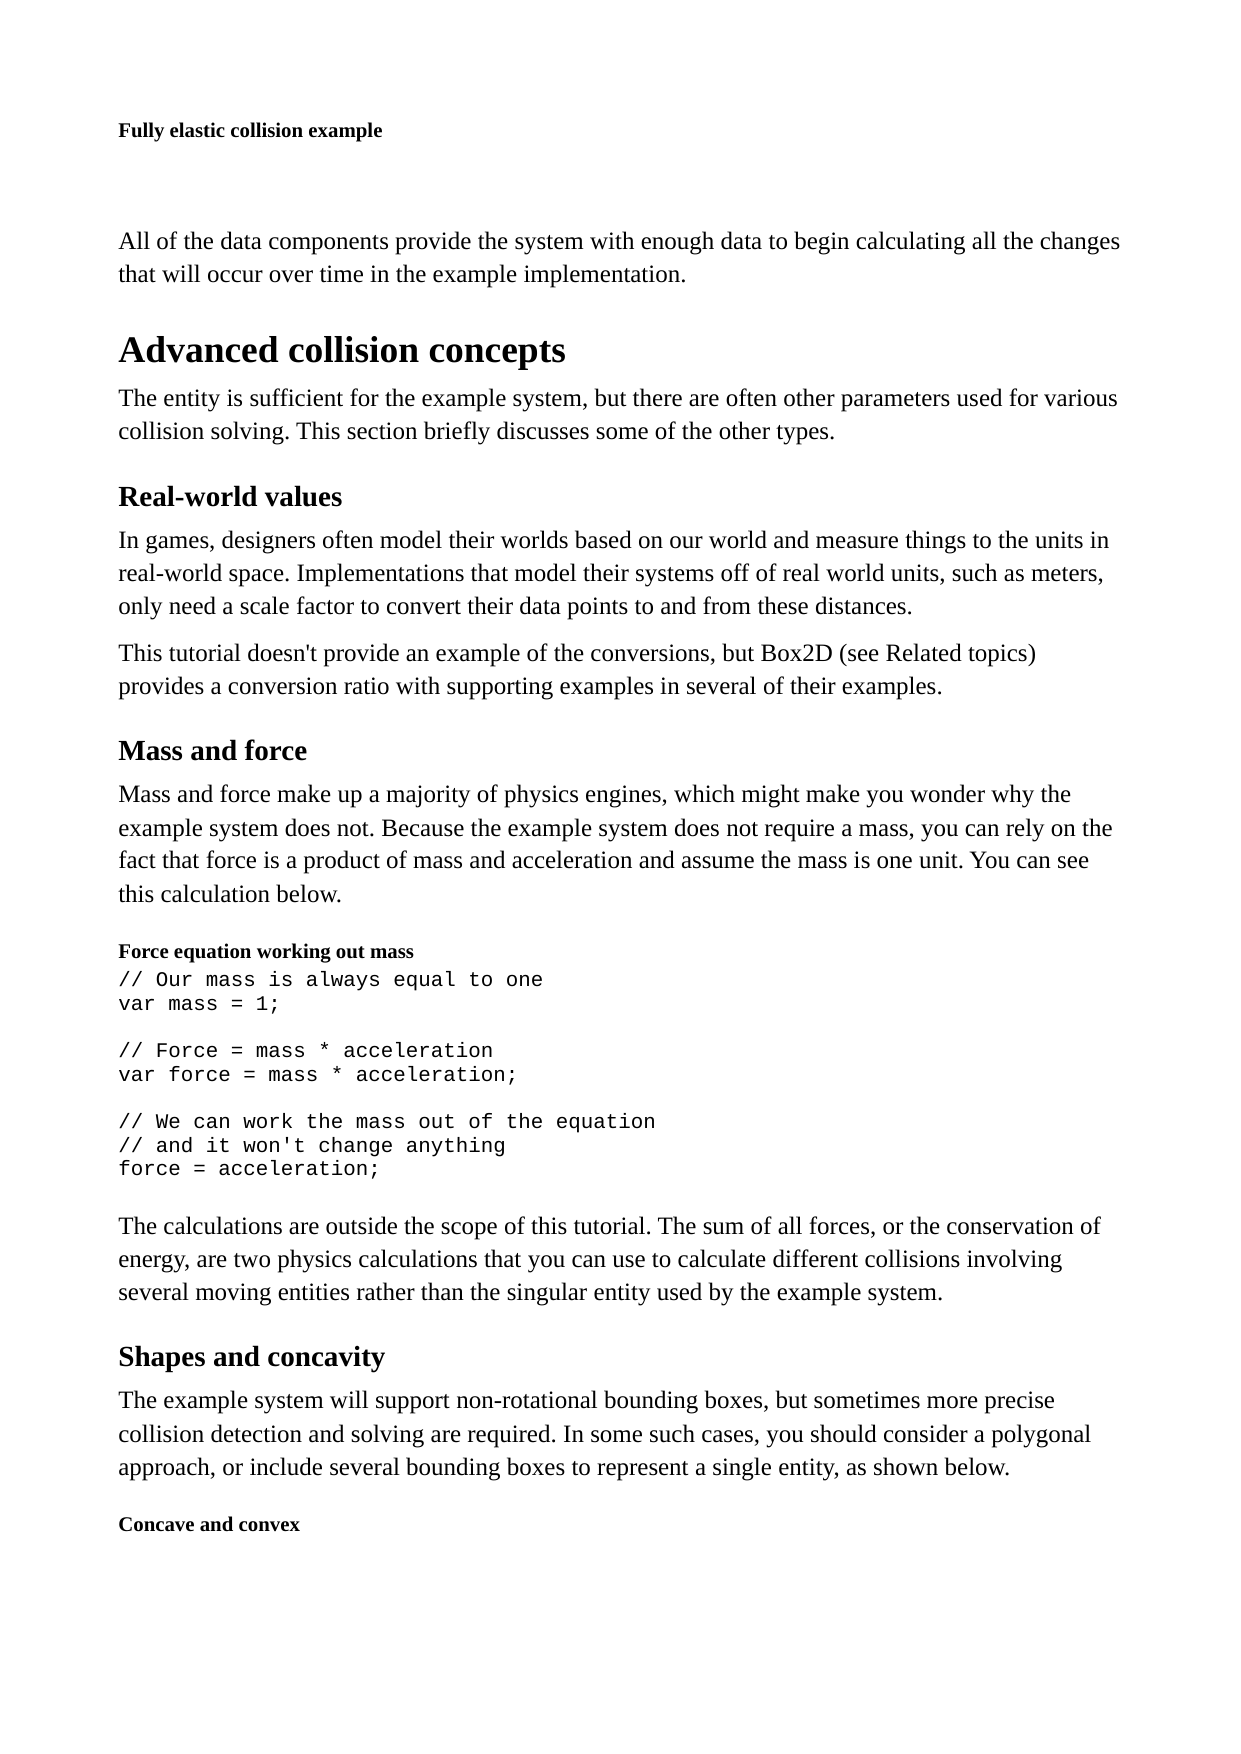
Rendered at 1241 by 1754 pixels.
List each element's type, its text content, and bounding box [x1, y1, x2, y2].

text force = acceleration; [118, 1158, 1122, 1182]
subtitle Force equation working out mass [118, 939, 1122, 963]
subtitle Real-world values [118, 479, 1122, 512]
text In games, designers often model their worlds based on our world and measure things to the units in real-world space. Implementations that model their systems off of real world units, such as meters, only need a scale factor to convert their data points to and from these distances. [118, 525, 1122, 619]
text All of the data components provide the system with enough data to begin calculating all the changes that will occur over time in the example implementation. [118, 226, 1122, 288]
text var force = mass * acceleration; [118, 1064, 1122, 1087]
text // We can work the mass out of the equation [118, 1111, 1122, 1134]
text // and it won't change anything [118, 1134, 1122, 1158]
subtitle Advanced collision concepts [118, 328, 1122, 371]
text // Force = mass * acceleration [118, 1040, 1122, 1064]
text This tutorial doesn't provide an example of the conversions, but Box2D (see Related topics) provides a conversion ratio with supporting examples in several of their examples. [118, 638, 1122, 700]
text The calculations are outside the scope of this tutorial. The sum of all forces, or the conservation of energy, are two physics calculations that you can use to calculate different collisions involving several moving entities rather than the singular entity used by the example system. [118, 1211, 1122, 1306]
subtitle Mass and force [118, 733, 1122, 767]
text var mass = 1; [118, 993, 1122, 1016]
subtitle Fully elastic collision example [118, 118, 1122, 142]
text Mass and force make up a majority of physics engines, which might make you wonder why the example system does not. Because the example system does not require a mass, you can rely on the fact that force is a product of mass and acceleration and assume the mass is one unit. You can see this calculation below. [118, 779, 1122, 907]
text The example system will support non-rotational bounding boxes, but sometimes more precise collision detection and solving are required. In some such cases, you should consider a polygonal approach, or include several bounding boxes to represent a single entity, as shown below. [118, 1386, 1122, 1480]
text The entity is sufficient for the example system, but there are often other parameters used for various collision solving. This section briefly discusses some of the other types. [118, 383, 1122, 445]
subtitle Concave and convex [118, 1512, 1122, 1536]
text // Our mass is always equal to one [118, 969, 1122, 993]
subtitle Shapes and concavity [118, 1339, 1122, 1373]
